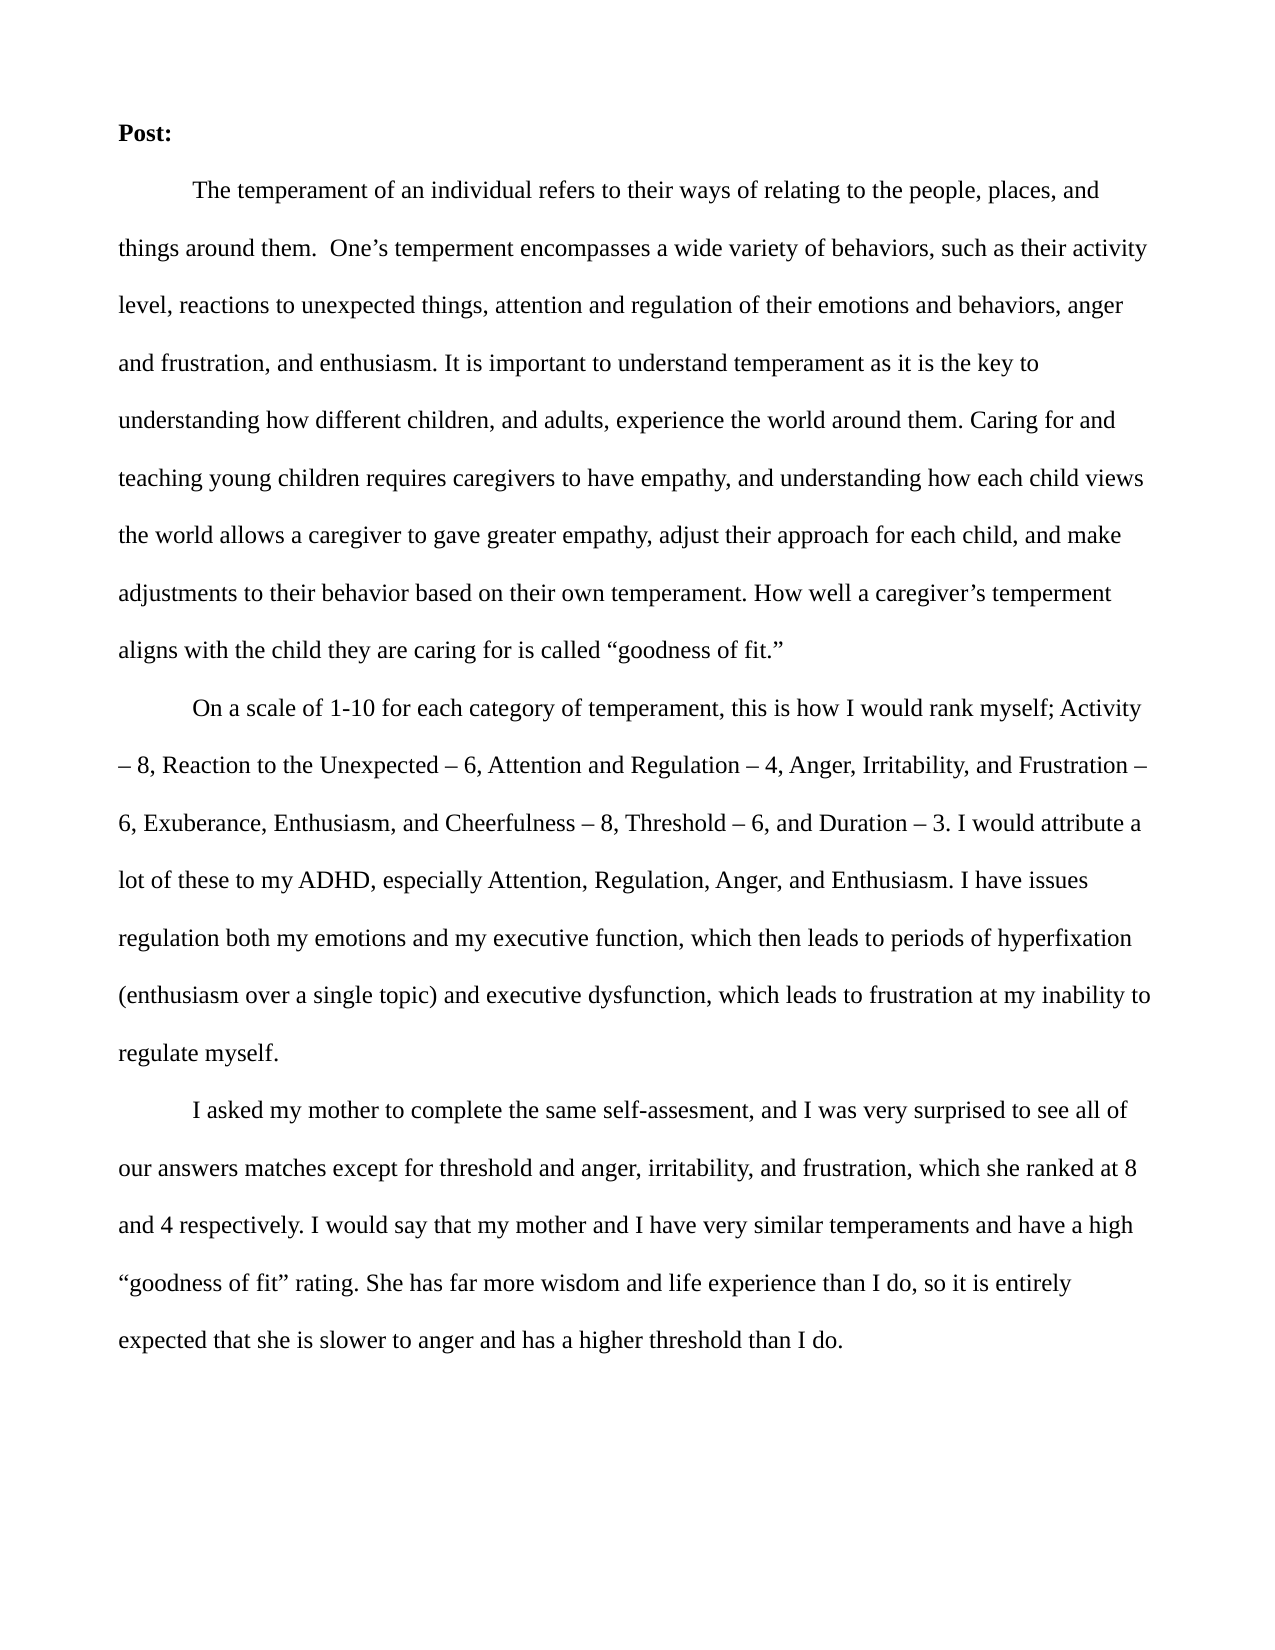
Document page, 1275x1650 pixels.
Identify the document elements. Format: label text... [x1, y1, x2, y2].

text Post: [118, 118, 1157, 147]
text On a scale of 1-10 for each category of temperament, this is how I would rank myself; Activity – 8, Reaction to the Unexpected – 6, Attention and Regulation – 4, Anger, Irritability, and Frustration – 6, Exuberance, Enthusiasm, and Cheerfulness – 8, Threshold – 6, and Duration – 3. I would attribute a lot of these to my ADHD, especially Attention, Regulation, Anger, and Enthusiasm. I have issues regulation both my emotions and my executive function, which then leads to periods of hyperfixation (enthusiasm over a single topic) and executive dysfunction, which leads to frustration at my inability to regulate myself. [118, 693, 1157, 1067]
text The temperament of an individual refers to their ways of relating to the people, places, and things around them. One’s temperment encompasses a wide variety of behaviors, such as their activity level, reactions to unexpected things, attention and regulation of their emotions and behaviors, anger and frustration, and enthusiasm. It is important to understand temperament as it is the key to understanding how different children, and adults, experience the world around them. Caring for and teaching young children requires caregivers to have empathy, and understanding how each child views the world allows a caregiver to gave greater empathy, adjust their approach for each child, and make adjustments to their behavior based on their own temperament. How well a caregiver’s temperment aligns with the child they are caring for is called “goodness of fit.” [118, 176, 1157, 664]
text [118, 1383, 1157, 1469]
text I asked my mother to complete the same self-assesment, and I was very surprised to see all of our answers matches except for threshold and anger, irritability, and frustration, which she ranked at 8 and 4 respectively. I would say that my mother and I have very similar temperaments and have a high “goodness of fit” rating. She has far more wisdom and life experience than I do, so it is entirely expected that she is slower to anger and has a higher threshold than I do. [118, 1096, 1157, 1354]
